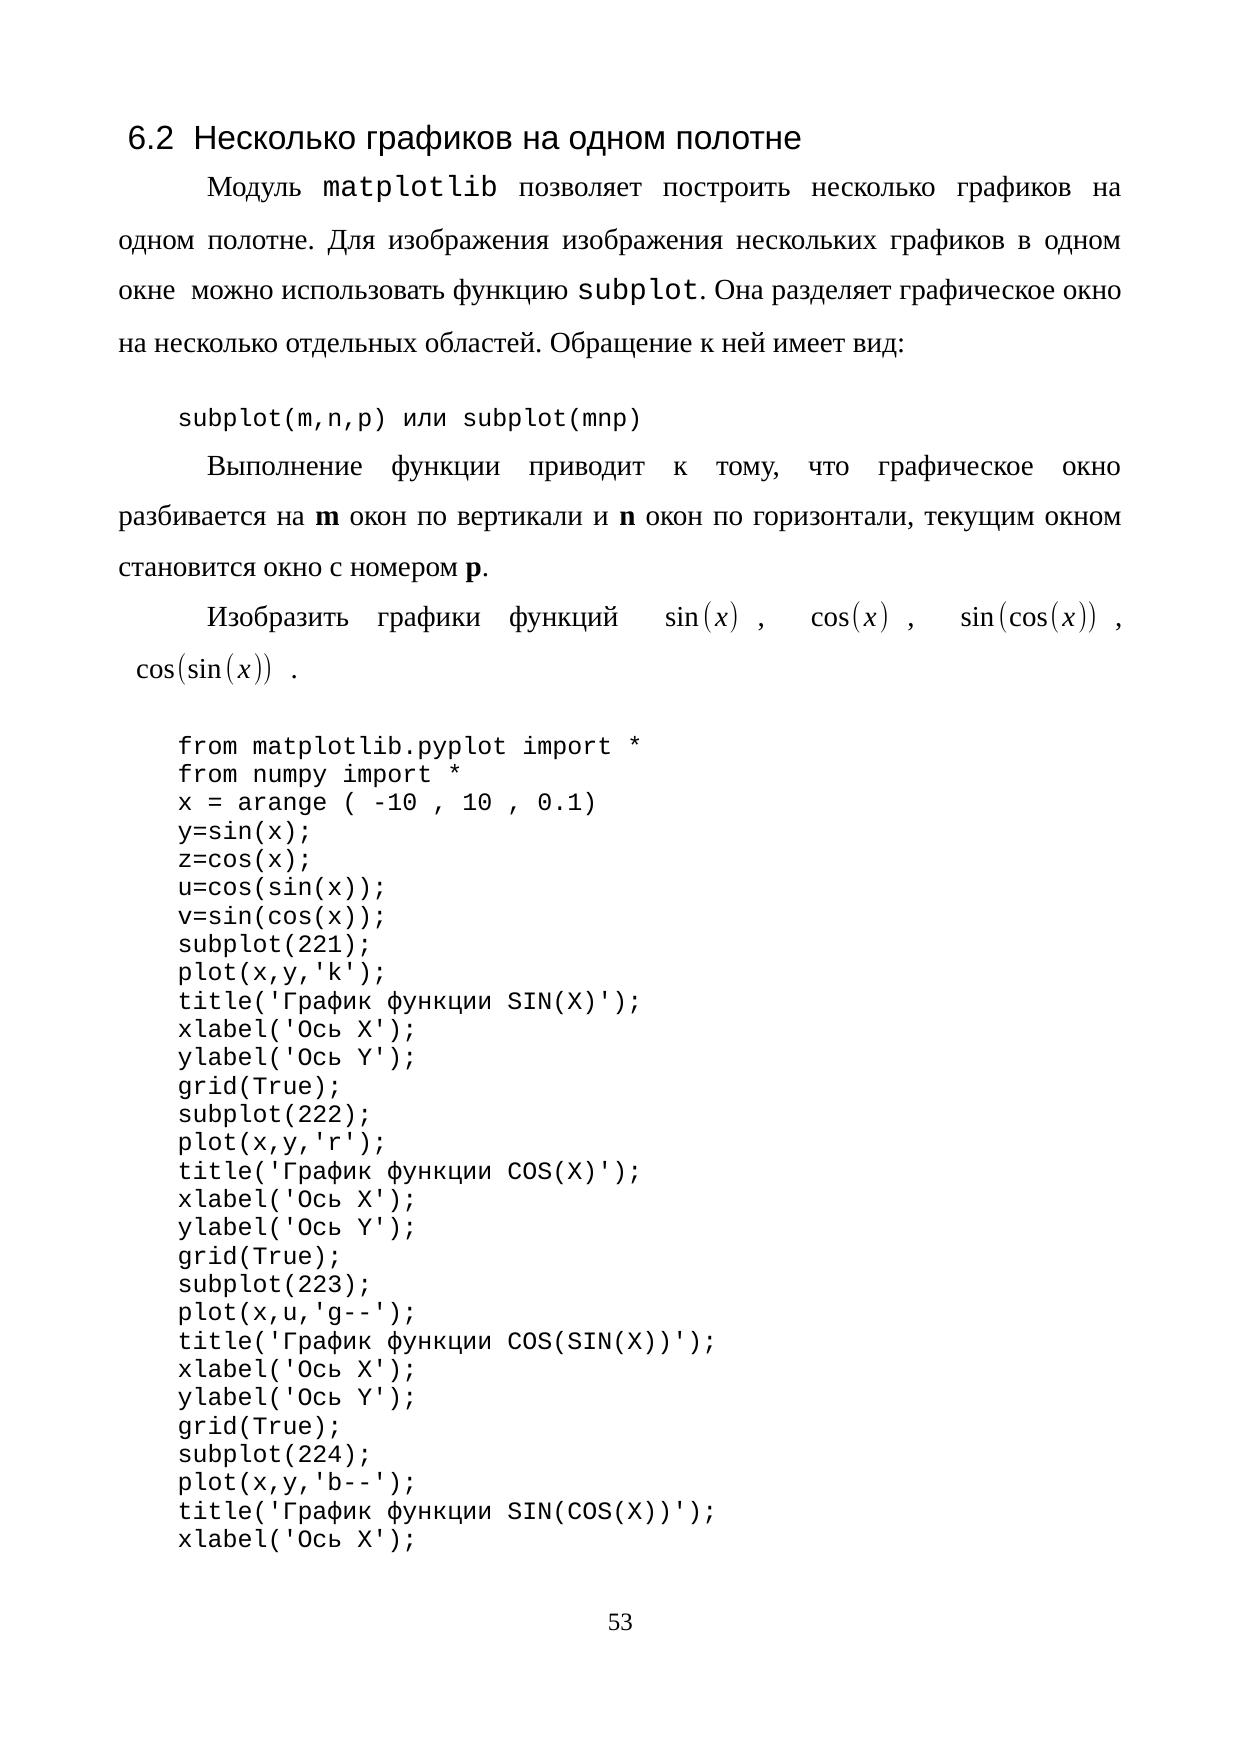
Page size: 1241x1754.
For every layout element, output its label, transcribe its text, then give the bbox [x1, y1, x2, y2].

text plot(x,y,'k'); [177, 960, 1122, 988]
text y=sin(x); [177, 818, 1122, 847]
text title('График функции SIN(X)'); [177, 988, 1122, 1017]
text xlabel('Ось Х'); [177, 1187, 1122, 1215]
text xlabel('Ось Х'); [177, 1527, 1122, 1555]
text grid(True); [177, 1413, 1122, 1442]
text Выполнение функции приводит к тому, что графическое окно разбивается на m окон по вертикали и n окон по горизонтали, текущим окном становится окно с номером p. [118, 448, 1122, 582]
text u=cos(sin(x)); [177, 875, 1122, 903]
text title('График функции SIN(COS(X))'); [177, 1498, 1122, 1527]
text title('График функции COS(SIN(X))'); [177, 1328, 1122, 1357]
text Модуль matplotlib позволяет построить несколько графиков на одном полотне. Для изображения изображения нескольких графиков в одном окне можно использовать функцию subplot. Она разделяет графическое окно на несколько отдельных областей. Обращение к ней имеет вид: [118, 169, 1122, 359]
text ylabel('Ось Y'); [177, 1215, 1122, 1243]
text plot(x,y,'b--'); [177, 1470, 1122, 1498]
text from matplotlib.pyplot import * [177, 733, 1122, 762]
text xlabel('Ось Х'); [177, 1357, 1122, 1385]
text grid(True); [177, 1073, 1122, 1102]
text Изобразить графики функций , , , . [118, 599, 1122, 687]
text plot(x,u,'g--'); [177, 1300, 1122, 1328]
text ylabel('Ось Y'); [177, 1385, 1122, 1413]
text subplot(221); [177, 932, 1122, 960]
text plot(x,y,'r'); [177, 1130, 1122, 1158]
text subplot(m,n,p) или subplot(mnp) [177, 405, 1122, 433]
text title('График функции COS(X)'); [177, 1158, 1122, 1187]
subtitle Несколько графиков на одном полотне [118, 118, 1122, 157]
text v=sin(cos(x)); [177, 903, 1122, 932]
text grid(True); [177, 1243, 1122, 1272]
text ylabel('Ось Y'); [177, 1045, 1122, 1073]
text subplot(224); [177, 1442, 1122, 1470]
text from numpy import * [177, 762, 1122, 790]
text x = arange ( -10 , 10 , 0.1) [177, 790, 1122, 818]
text subplot(222); [177, 1102, 1122, 1130]
text xlabel('Ось Х'); [177, 1017, 1122, 1045]
text subplot(223); [177, 1272, 1122, 1300]
text z=cos(x); [177, 847, 1122, 875]
